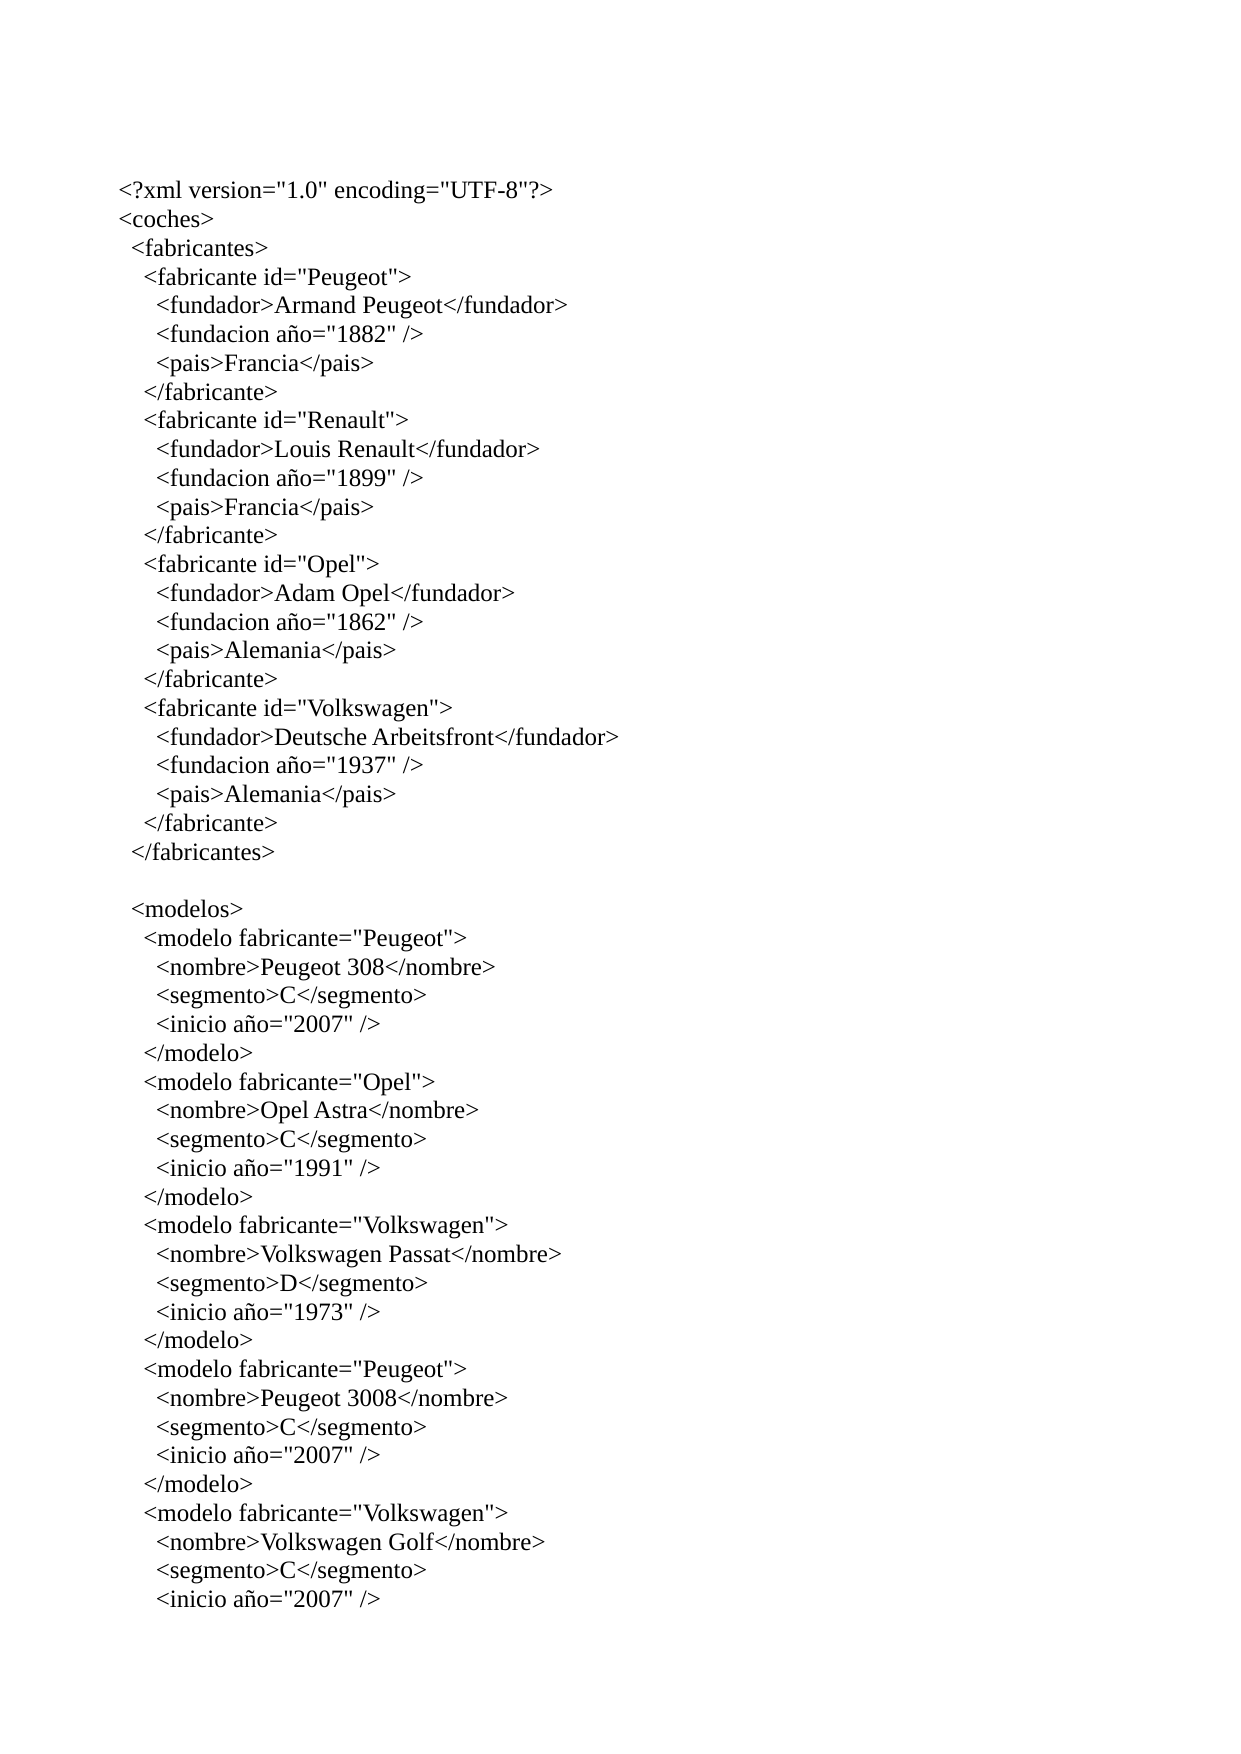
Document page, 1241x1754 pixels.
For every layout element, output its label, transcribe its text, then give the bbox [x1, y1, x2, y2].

text <modelo fabricante="Peugeot"> [118, 923, 1122, 952]
text <inicio año="2007" /> [118, 1441, 1122, 1469]
text <modelo fabricante="Peugeot"> [118, 1354, 1122, 1383]
text <nombre>Volkswagen Golf</nombre> [118, 1527, 1122, 1556]
text <fundador>Louis Renault</fundador> [118, 434, 1122, 463]
text <fundador>Deutsche Arbeitsfront</fundador> [118, 722, 1122, 751]
text </modelo> [118, 1326, 1122, 1354]
text <inicio año="2007" /> [118, 1584, 1122, 1613]
text </fabricantes> [118, 837, 1122, 866]
text <fabricante id="Renault"> [118, 406, 1122, 434]
text </modelo> [118, 1182, 1122, 1211]
text </fabricante> [118, 377, 1122, 406]
text <?xml version="1.0" encoding="UTF-8"?> [118, 176, 1122, 204]
text <fundacion año="1899" /> [118, 463, 1122, 492]
text <nombre>Volkswagen Passat</nombre> [118, 1239, 1122, 1268]
text <segmento>C</segmento> [118, 1556, 1122, 1584]
text <modelo fabricante="Volkswagen"> [118, 1498, 1122, 1527]
text <coches> [118, 204, 1122, 233]
text <fundador>Adam Opel</fundador> [118, 578, 1122, 607]
text </fabricante> [118, 664, 1122, 693]
text <nombre>Opel Astra</nombre> [118, 1096, 1122, 1124]
text <modelo fabricante="Volkswagen"> [118, 1211, 1122, 1239]
text <segmento>D</segmento> [118, 1268, 1122, 1297]
text <nombre>Peugeot 3008</nombre> [118, 1383, 1122, 1412]
text <inicio año="2007" /> [118, 1009, 1122, 1038]
text <nombre>Peugeot 308</nombre> [118, 952, 1122, 981]
text <segmento>C</segmento> [118, 981, 1122, 1009]
text <fabricante id="Opel"> [118, 549, 1122, 578]
text </fabricante> [118, 808, 1122, 837]
text <fabricante id="Volkswagen"> [118, 693, 1122, 722]
text <fundacion año="1882" /> [118, 319, 1122, 348]
text <fundacion año="1862" /> [118, 607, 1122, 636]
text <fabricante id="Peugeot"> [118, 262, 1122, 291]
text <fabricantes> [118, 233, 1122, 262]
text <inicio año="1991" /> [118, 1153, 1122, 1182]
text <segmento>C</segmento> [118, 1124, 1122, 1153]
text <pais>Alemania</pais> [118, 779, 1122, 808]
text </modelo> [118, 1038, 1122, 1067]
text <segmento>C</segmento> [118, 1412, 1122, 1441]
text <inicio año="1973" /> [118, 1297, 1122, 1326]
text <modelo fabricante="Opel"> [118, 1067, 1122, 1096]
text </fabricante> [118, 521, 1122, 549]
text <fundacion año="1937" /> [118, 751, 1122, 779]
text <pais>Alemania</pais> [118, 636, 1122, 664]
text <modelos> [118, 894, 1122, 923]
text <pais>Francia</pais> [118, 348, 1122, 377]
text </modelo> [118, 1469, 1122, 1498]
text <fundador>Armand Peugeot</fundador> [118, 291, 1122, 319]
text <pais>Francia</pais> [118, 492, 1122, 521]
